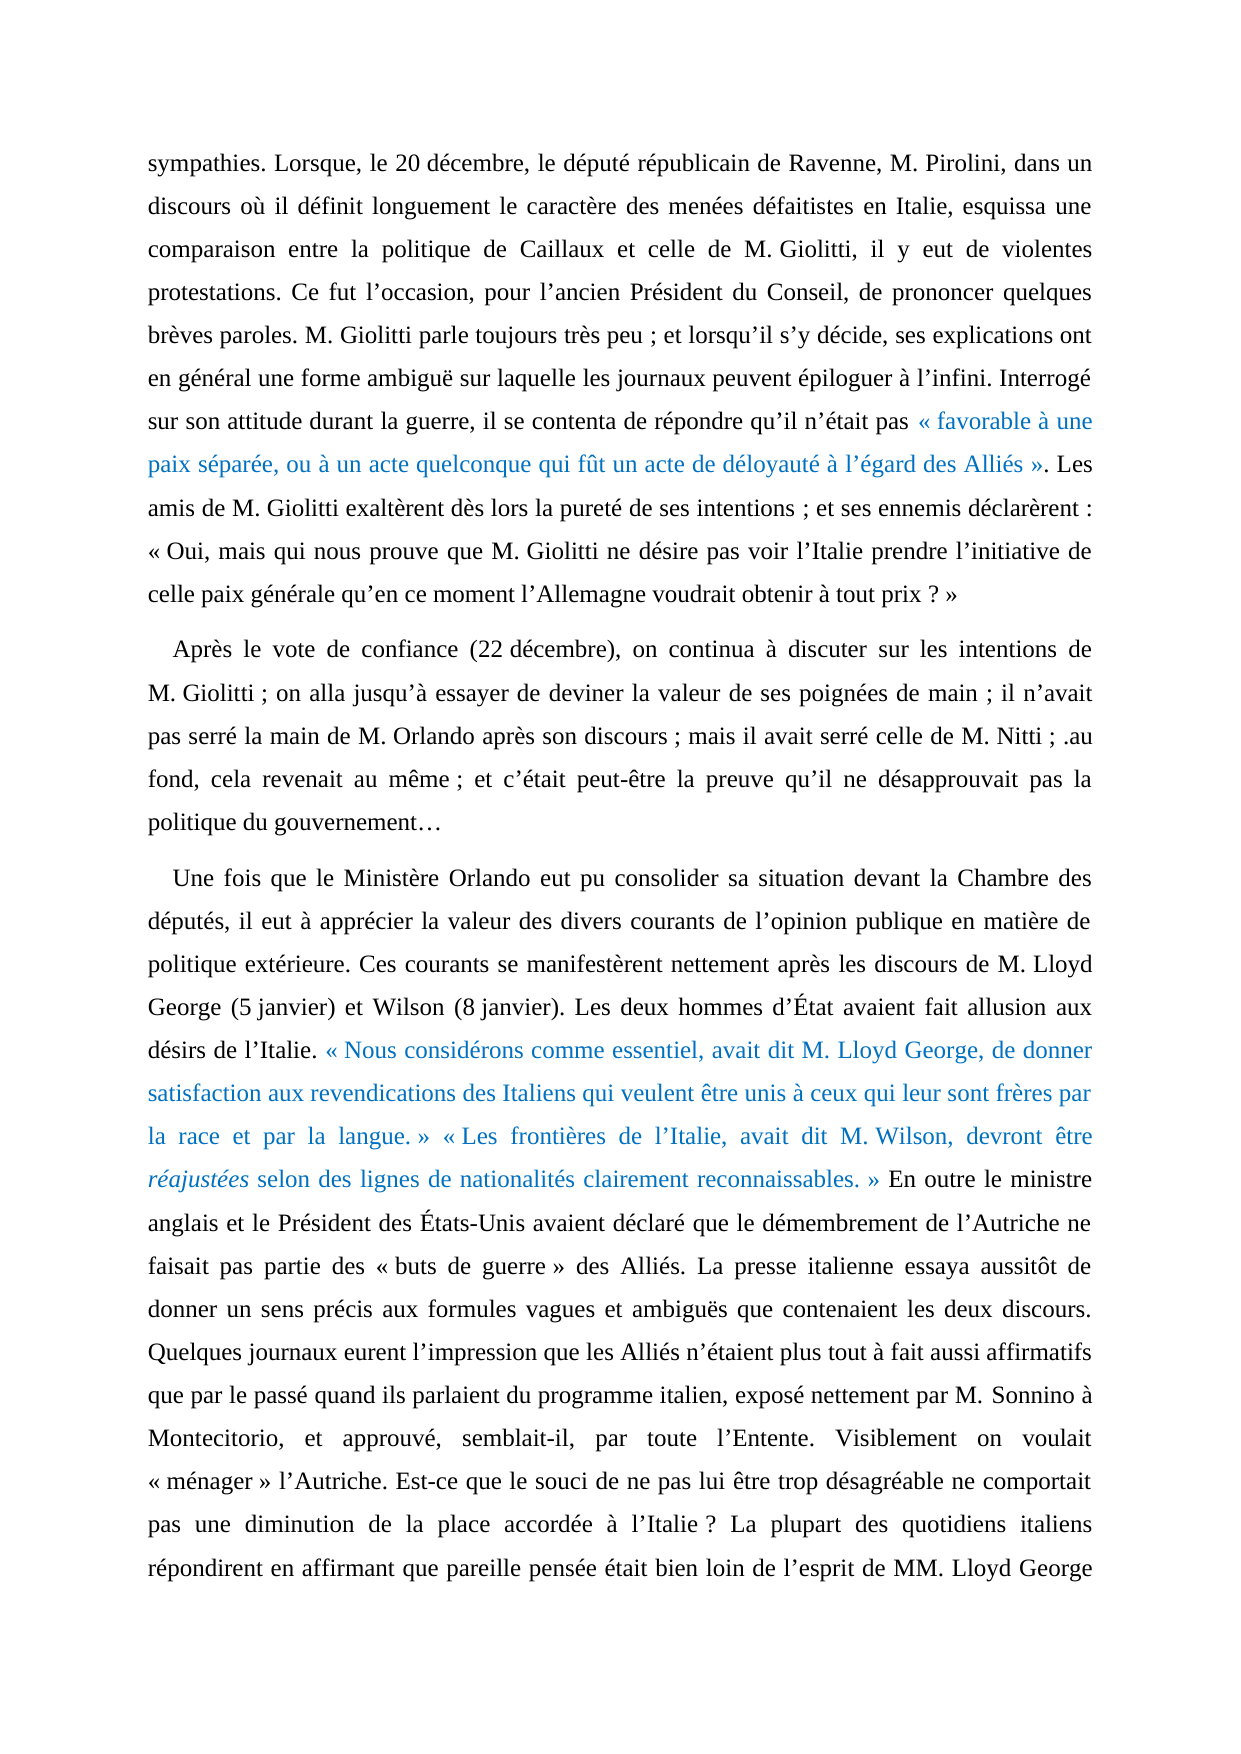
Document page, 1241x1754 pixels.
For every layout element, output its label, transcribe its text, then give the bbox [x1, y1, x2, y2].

text Après le vote de confiance (22 décembre), on continua à discuter sur les intentions de M. Giolitti ; on alla jusqu’à essayer de deviner la valeur de ses poignées de main ; il n’avait pas serré la main de M. Orlando après son discours ; mais il avait serré celle de M. Nitti ; .au fond, cela revenait au même ; et c’était peut-être la preuve qu’il ne désapprouvait pas la politique du gouvernement… [148, 634, 1093, 836]
text sympathies. Lorsque, le 20 décembre, le député républicain de Ravenne, M. Pirolini, dans un discours où il définit longuement le caractère des menées défaitistes en Italie, esquissa une comparaison entre la politique de Caillaux et celle de M. Giolitti, il y eut de violentes protestations. Ce fut l’occasion, pour l’ancien Président du Conseil, de prononcer quelques brèves paroles. M. Giolitti parle toujours très peu ; et lorsqu’il s’y décide, ses explications ont en général une forme ambiguë sur laquelle les journaux peuvent épiloguer à l’infini. Interrogé sur son attitude durant la guerre, il se contenta de répondre qu’il n’était pas « favorable à une paix séparée, ou à un acte quelconque qui fût un acte de déloyauté à l’égard des Alliés ». Les amis de M. Giolitti exaltèrent dès lors la pureté de ses intentions ; et ses ennemis déclarèrent : « Oui, mais qui nous prouve que M. Giolitti ne désire pas voir l’Italie prendre l’initiative de celle paix générale qu’en ce moment l’Allemagne voudrait obtenir à tout prix ? » [148, 148, 1093, 608]
text Une fois que le Ministère Orlando eut pu consolider sa situation devant la Chambre des députés, il eut à apprécier la valeur des divers courants de l’opinion publique en matière de politique extérieure. Ces courants se manifestèrent nettement après les discours de M. Lloyd George (5 janvier) et Wilson (8 janvier). Les deux hommes d’État avaient fait allusion aux désirs de l’Italie. « Nous considérons comme essentiel, avait dit M. Lloyd George, de donner satisfaction aux revendications des Italiens qui veulent être unis à ceux qui leur sont frères par la race et par la langue. » « Les frontières de l’Italie, avait dit M. Wilson, devront être réajustées selon des lignes de nationalités clairement reconnaissables. » En outre le ministre anglais et le Président des États-Unis avaient déclaré que le démembrement de l’Autriche ne faisait pas partie des « buts de guerre » des Alliés. La presse italienne essaya aussitôt de donner un sens précis aux formules vagues et ambiguës que contenaient les deux discours. Quelques journaux eurent l’impression que les Alliés n’étaient plus tout à fait aussi affirmatifs que par le passé quand ils parlaient du programme italien, exposé nettement par M. Sonnino à Montecitorio, et approuvé, semblait-il, par toute l’Entente. Visiblement on voulait « ménager » l’Autriche. Est-ce que le souci de ne pas lui être trop désagréable ne comportait pas une diminution de la place accordée à l’Italie ? La plupart des quotidiens italiens répondirent en affirmant que pareille pensée était bien loin de l’esprit de MM. Lloyd George [148, 863, 1093, 1581]
